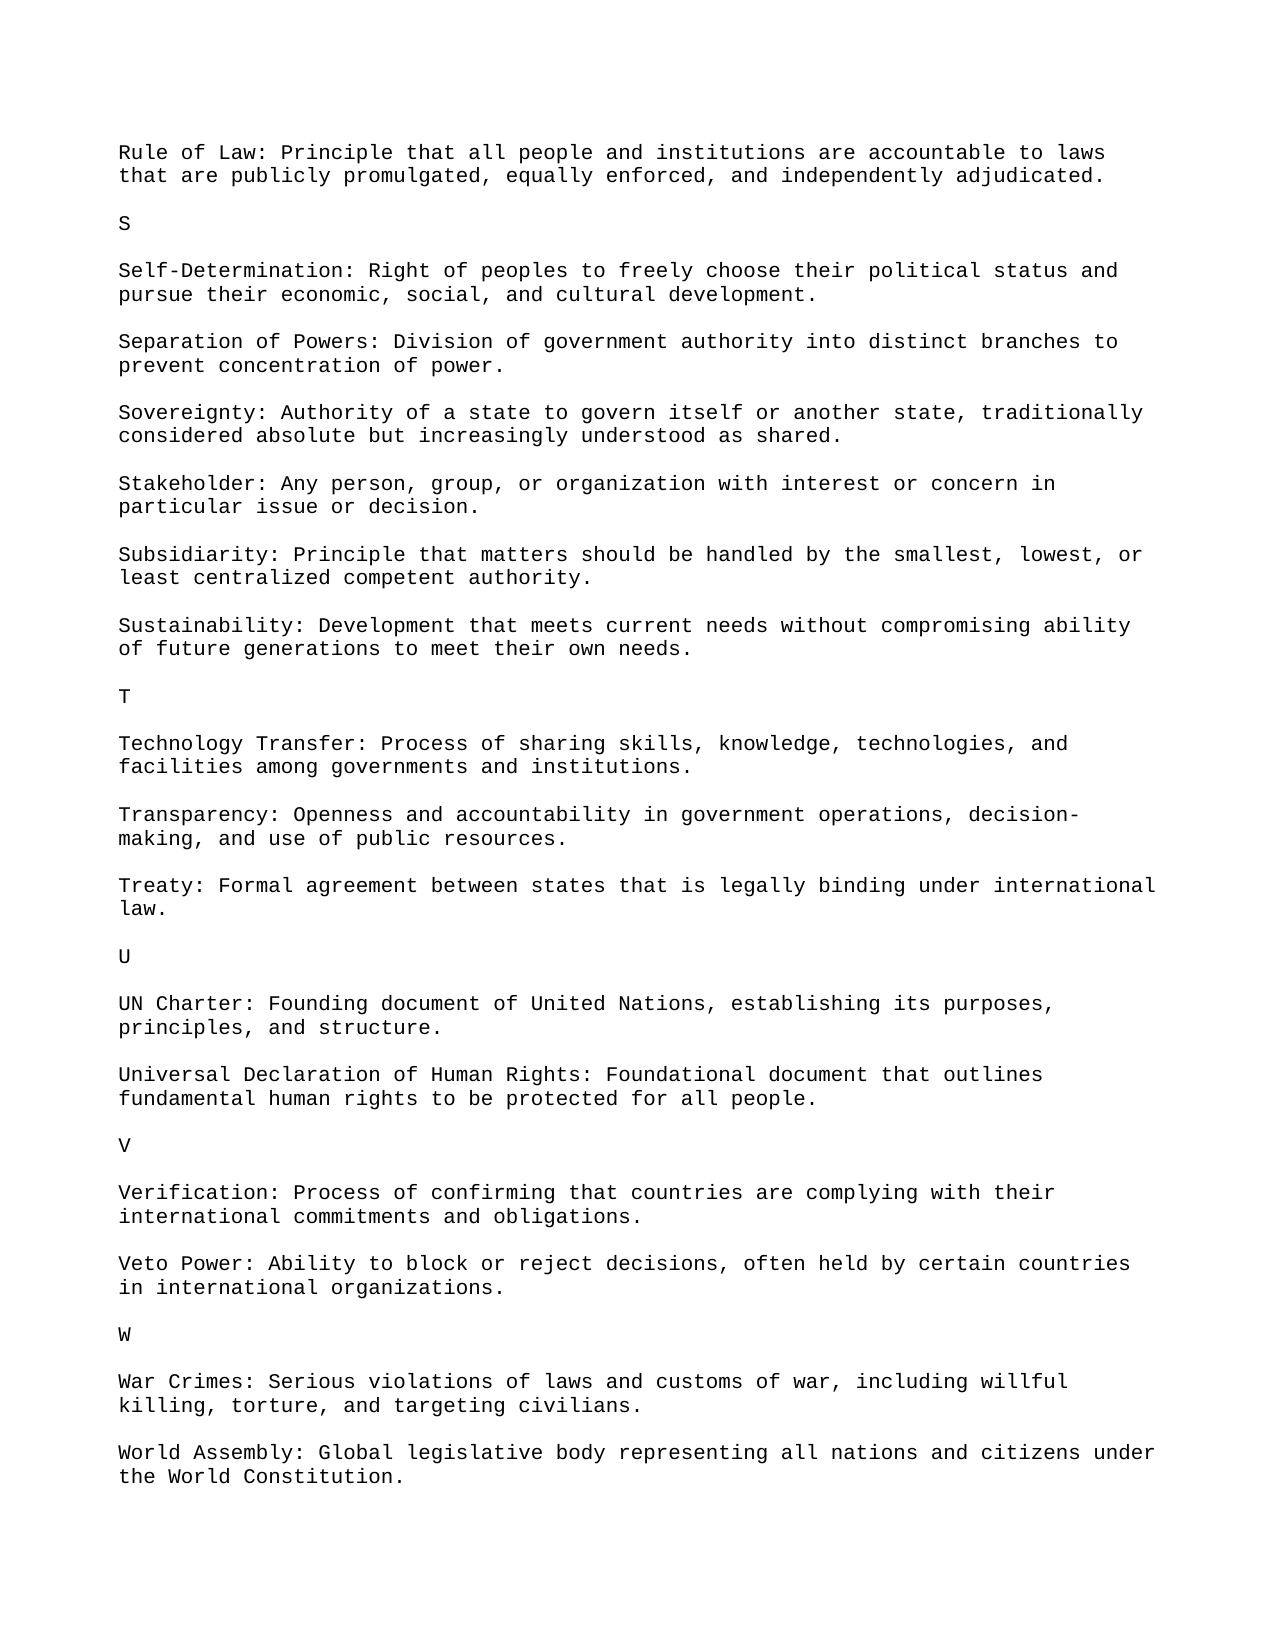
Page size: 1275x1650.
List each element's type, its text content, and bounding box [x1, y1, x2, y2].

text World Assembly: Global legislative body representing all nations and citizens under the World Constitution. [118, 1442, 1157, 1489]
text U [118, 946, 1157, 969]
text Sovereignty: Authority of a state to govern itself or another state, traditionally considered absolute but increasingly understood as shared. [118, 402, 1157, 449]
text Universal Declaration of Human Rights: Foundational document that outlines fundamental human rights to be protected for all people. [118, 1064, 1157, 1111]
text Verification: Process of confirming that countries are complying with their international commitments and obligations. [118, 1182, 1157, 1229]
text V [118, 1135, 1157, 1158]
text Separation of Powers: Division of government authority into distinct branches to prevent concentration of power. [118, 331, 1157, 378]
text Stakeholder: Any person, group, or organization with interest or concern in particular issue or decision. [118, 473, 1157, 520]
text Veto Power: Ability to block or reject decisions, often held by certain countries in international organizations. [118, 1253, 1157, 1300]
text W [118, 1324, 1157, 1348]
text Technology Transfer: Process of sharing skills, knowledge, technologies, and facilities among governments and institutions. [118, 733, 1157, 780]
text Sustainability: Development that meets current needs without compromising ability of future generations to meet their own needs. [118, 615, 1157, 662]
text War Crimes: Serious violations of laws and customs of war, including willful killing, torture, and targeting civilians. [118, 1371, 1157, 1419]
text Self-Determination: Right of peoples to freely choose their political status and pursue their economic, social, and cultural development. [118, 260, 1157, 307]
text UN Charter: Founding document of United Nations, establishing its purposes, principles, and structure. [118, 993, 1157, 1040]
text Rule of Law: Principle that all people and institutions are accountable to laws that are publicly promulgated, equally enforced, and independently adjudicated. [118, 142, 1157, 189]
text S [118, 213, 1157, 236]
text Transparency: Openness and accountability in government operations, decision-making, and use of public resources. [118, 804, 1157, 851]
text T [118, 686, 1157, 709]
text Treaty: Formal agreement between states that is legally binding under international law. [118, 875, 1157, 922]
text Subsidiarity: Principle that matters should be handled by the smallest, lowest, or least centralized competent authority. [118, 544, 1157, 591]
